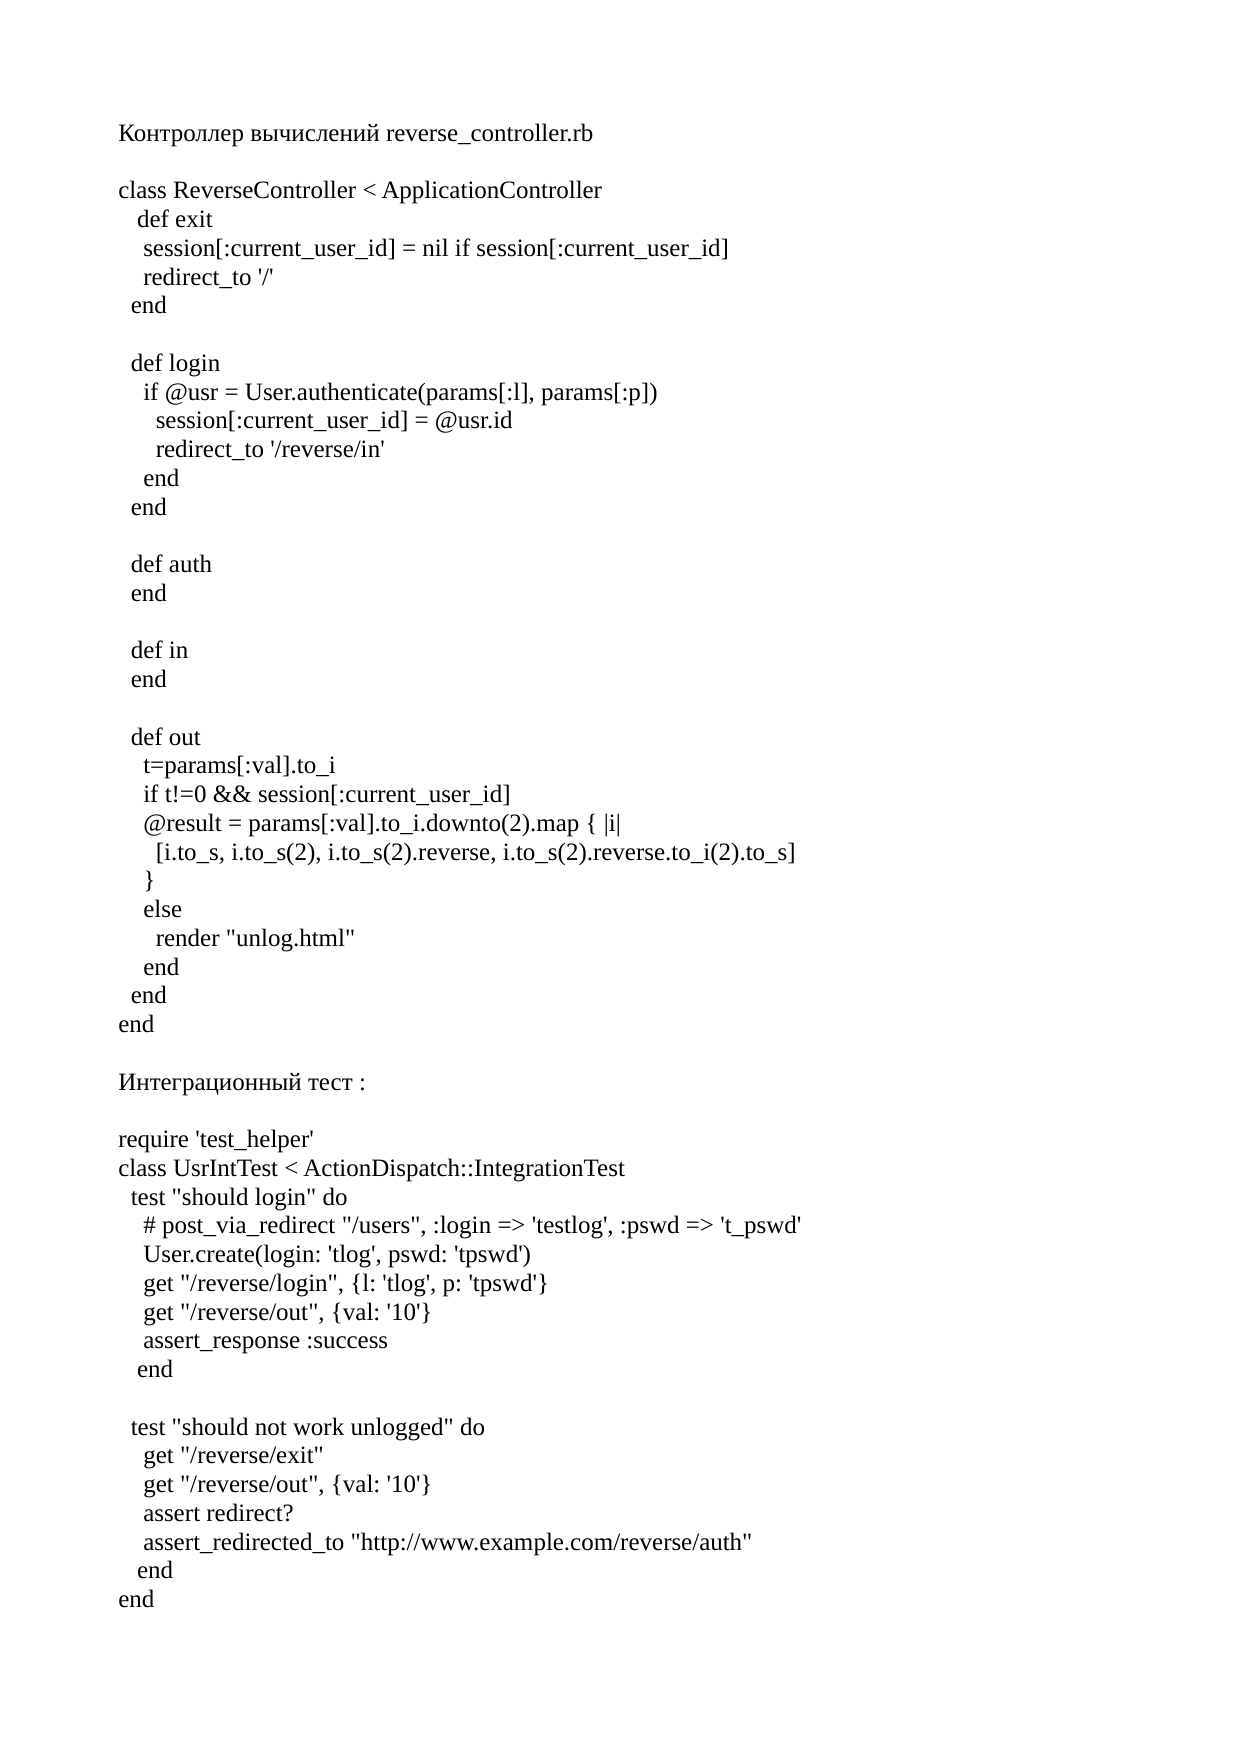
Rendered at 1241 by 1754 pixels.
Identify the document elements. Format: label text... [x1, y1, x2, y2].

text class ReverseController < ApplicationController def exit session[:current_user_id] = nil if session[:current_user_id] redirect_to '/' end def login if @usr = User.authenticate(params[:l], params[:p]) session[:current_user_id] = @usr.id redirect_to '/reverse/in' end end def auth end def in end def out t=params[:val].to_i if t!=0 && session[:current_user_id] @result = params[:val].to_i.downto(2).map { |i| [i.to_s, i.to_s(2), i.to_s(2).reverse, i.to_s(2).reverse.to_i(2).to_s] } else render "unlog.html" end end end [118, 176, 1122, 1067]
text Интеграционный тест : [118, 1067, 1122, 1096]
text require 'test_helper' class UsrIntTest < ActionDispatch::IntegrationTest test "should login" do # post_via_redirect "/users", :login => 'testlog', :pswd => 't_pswd' User.create(login: 'tlog', pswd: 'tpswd') get "/reverse/login", {l: 'tlog', p: 'tpswd'} get "/reverse/out", {val: '10'} assert_response :success end test "should not work unlogged" do get "/reverse/exit" get "/reverse/out", {val: '10'} assert redirect? assert_redirected_to "http://www.example.com/reverse/auth" end end [118, 1124, 1122, 1613]
text Контроллер вычислений reverse_controller.rb [118, 118, 1122, 147]
